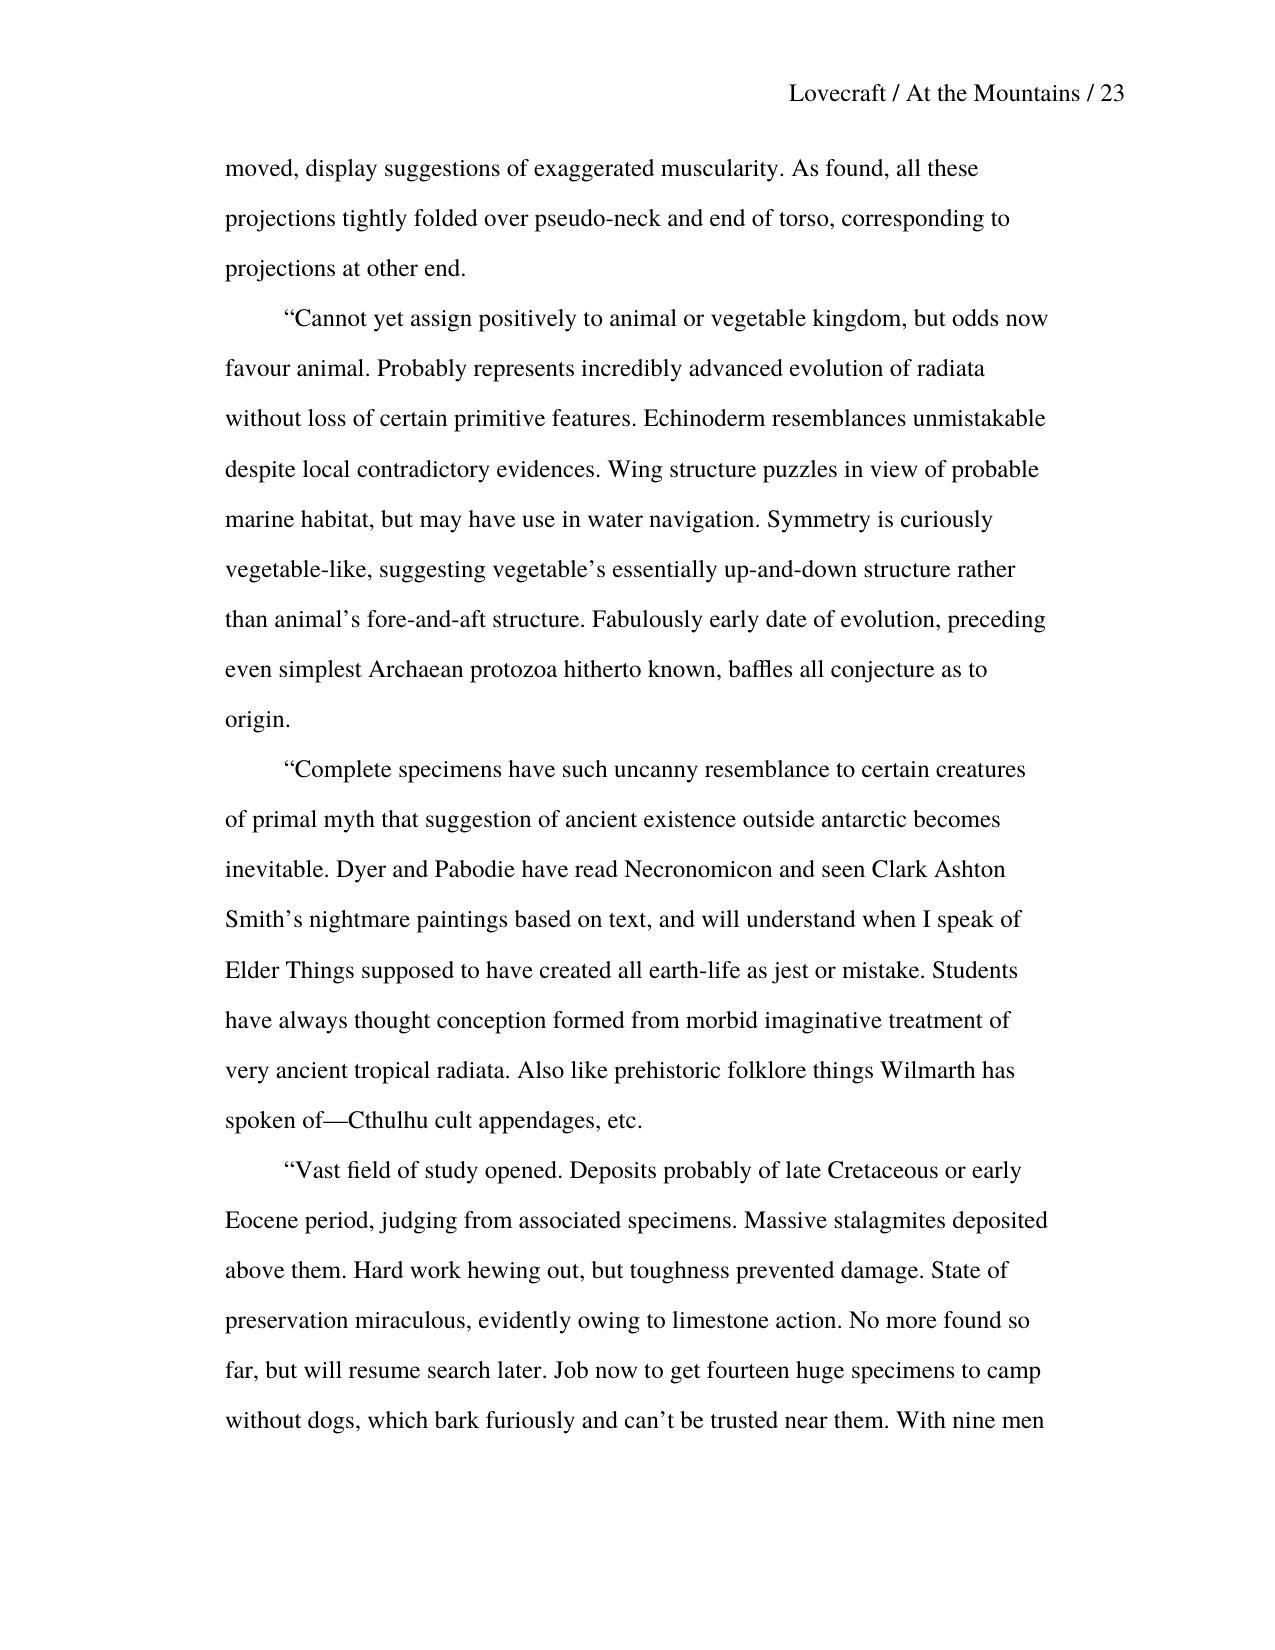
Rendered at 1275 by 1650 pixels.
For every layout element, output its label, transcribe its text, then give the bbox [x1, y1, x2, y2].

text “Cannot yet assign positively to animal or vegetable kingdom, but odds now favour animal. Probably represents incredibly advanced evolution of radiata without loss of certain primitive features. Echinoderm resemblances unmistakable despite local contradictory evidences. Wing structure puzzles in view of probable marine habitat, but may have use in water navigation. Symmetry is curiously vegetable-like, suggesting vegetable’s essentially up-and-down structure rather than animal’s fore-and-aft structure. Fabulously early date of evolution, preceding even simplest Archaean protozoa hitherto known, baffles all conjecture as to origin. [225, 300, 1050, 734]
text moved, display suggestions of exaggerated muscularity. As found, all these projections tightly folded over pseudo-neck and end of torso, corresponding to projections at other end. [225, 150, 1050, 284]
text “Vast field of study opened. Deposits probably of late Cretaceous or early Eocene period, judging from associated specimens. Massive stalagmites deposited above them. Hard work hewing out, but toughness prevented damage. State of preservation miraculous, evidently owing to limestone action. No more found so far, but will resume search later. Job now to get fourteen huge specimens to camp without dogs, which bark furiously and can’t be trusted near them. With nine men [225, 1152, 1050, 1436]
text “Complete specimens have such uncanny resemblance to certain creatures of primal myth that suggestion of ancient existence outside antarctic becomes inevitable. Dyer and Pabodie have read Necronomicon and seen Clark Ashton Smith’s nightmare paintings based on text, and will understand when I speak of Elder Things supposed to have created all earth-life as jest or mistake. Students have always thought conception formed from morbid imaginative treatment of very ancient tropical radiata. Also like prehistoric folklore things Wilmarth has spoken of—Cthulhu cult appendages, etc. [225, 751, 1050, 1135]
